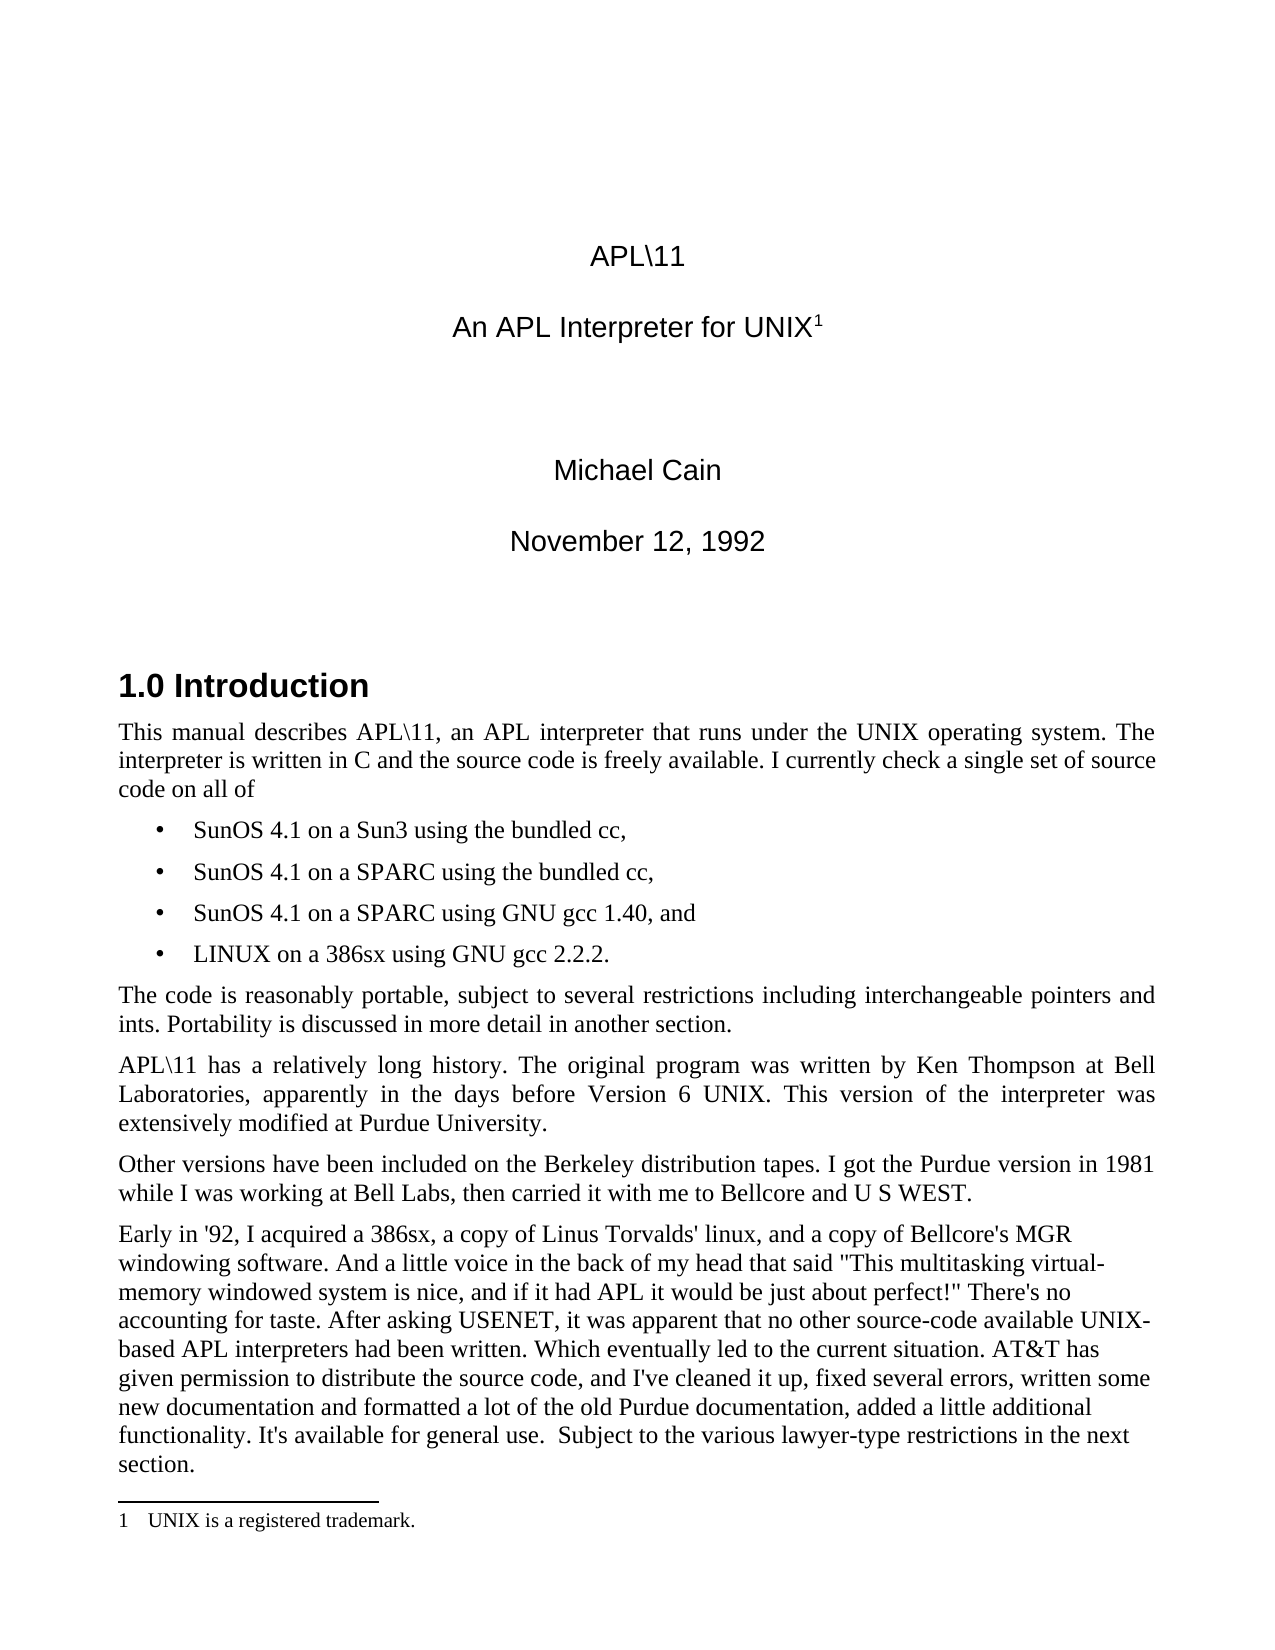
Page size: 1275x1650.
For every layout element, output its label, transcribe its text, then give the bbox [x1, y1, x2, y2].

list SunOS 4.1 on a SPARC using the bundled cc, [156, 857, 1157, 886]
text Other versions have been included on the Berkeley distribution tapes. I got the Purdue version in 1981 while I was working at Bell Labs, then carried it with me to Bellcore and U S WEST. [118, 1149, 1157, 1207]
list SunOS 4.1 on a Sun3 using the bundled cc, [156, 816, 1157, 844]
subtitle 1.0 Introduction [118, 666, 1157, 704]
text The code is reasonably portable, subject to several restrictions including interchangeable pointers and ints. Portability is discussed in more detail in another section. [118, 981, 1157, 1038]
text This manual describes APL\11, an APL interpreter that runs under the UNIX operating system. The interpreter is written in C and the source code is freely available. I currently check a single set of source code on all of [118, 717, 1157, 803]
text Early in '92, I acquired a 386sx, a copy of Linus Torvalds' linux, and a copy of Bellcore's MGR windowing software. And a little voice in the back of my head that said "This multitasking virtual-memory windowed system is nice, and if it had APL it would be just about perfect!" There's no accounting for taste. After asking USENET, it was apparent that no other source-code available UNIX-based APL interpreters had been written. Which eventually led to the current situation. AT&T has given permission to distribute the source code, and I've cleaned it up, fixed several errors, written some new documentation and formatted a lot of the old Purdue documentation, added a little additional functionality. It's available for general use. Subject to the various lawyer-type restrictions in the next section. [118, 1219, 1157, 1478]
subtitle Michael Cain [118, 452, 1157, 486]
subtitle November 12, 1992 [118, 523, 1157, 557]
text APL\11 has a relatively long history. The original program was written by Ken Thompson at Bell Laboratories, apparently in the days before Version 6 UNIX. This version of the interpreter was extensively modified at Purdue University. [118, 1051, 1157, 1137]
list SunOS 4.1 on a SPARC using GNU gcc 1.40, and [156, 898, 1157, 927]
subtitle APL\11 [118, 239, 1157, 273]
text UNIX is a registered trademark. [118, 1508, 1157, 1532]
list LINUX on a 386sx using GNU gcc 2.2.2. [156, 939, 1157, 968]
subtitle An APL Interpreter for UNIX [118, 310, 1157, 344]
